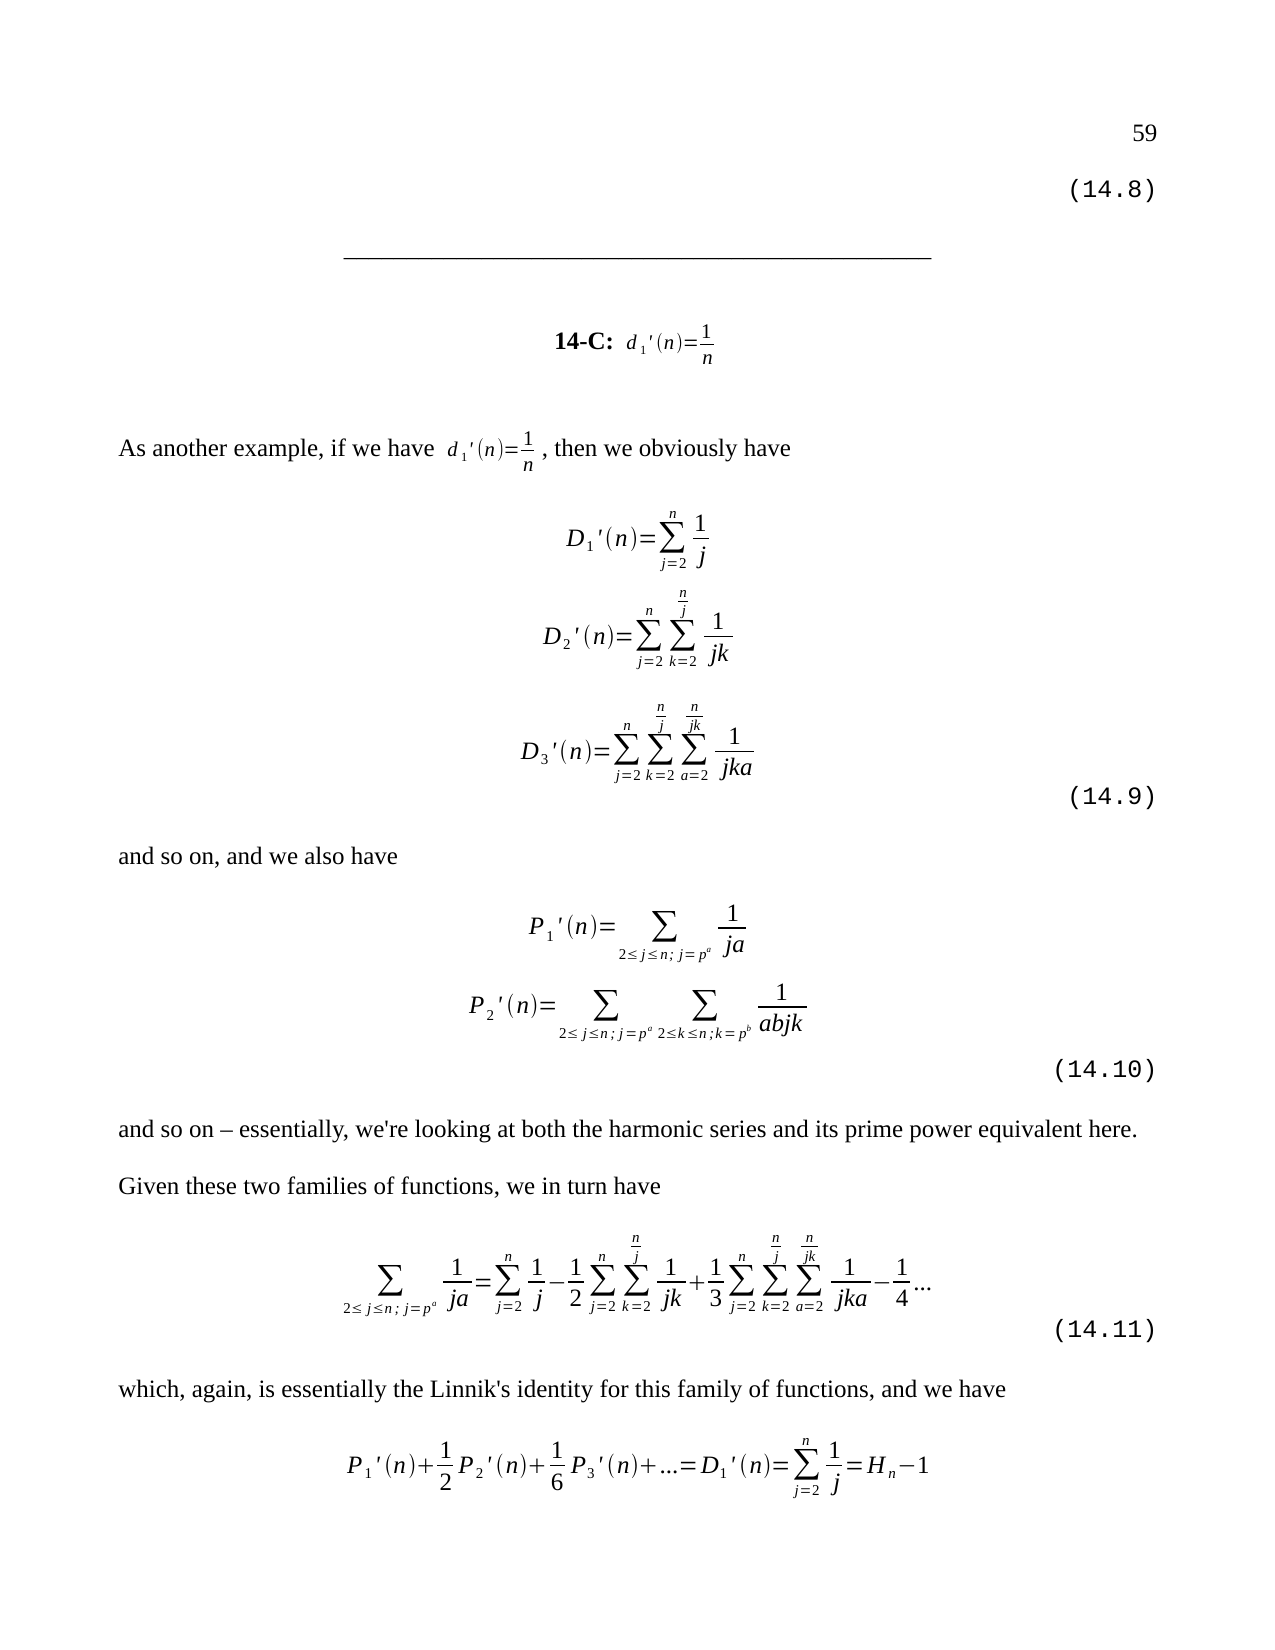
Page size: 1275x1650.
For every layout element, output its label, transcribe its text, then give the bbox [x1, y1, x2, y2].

text (14.8) [118, 176, 1157, 205]
text (14.10) [118, 1057, 1157, 1085]
text 14-C: [118, 320, 1157, 369]
text and so on, and we also have [118, 841, 1157, 870]
text (14.9) [118, 784, 1157, 812]
text Given these two families of functions, we in turn have [118, 1171, 1157, 1200]
text which, again, is essentially the Linnik's identity for this family of functions, and we have [118, 1374, 1157, 1403]
text _______________________________________________ [118, 233, 1157, 262]
text As another example, if we have , then we obviously have [118, 426, 1157, 476]
text and so on – essentially, we're looking at both the harmonic series and its prime power equivalent here. [118, 1114, 1157, 1142]
text (14.11) [118, 1317, 1157, 1345]
